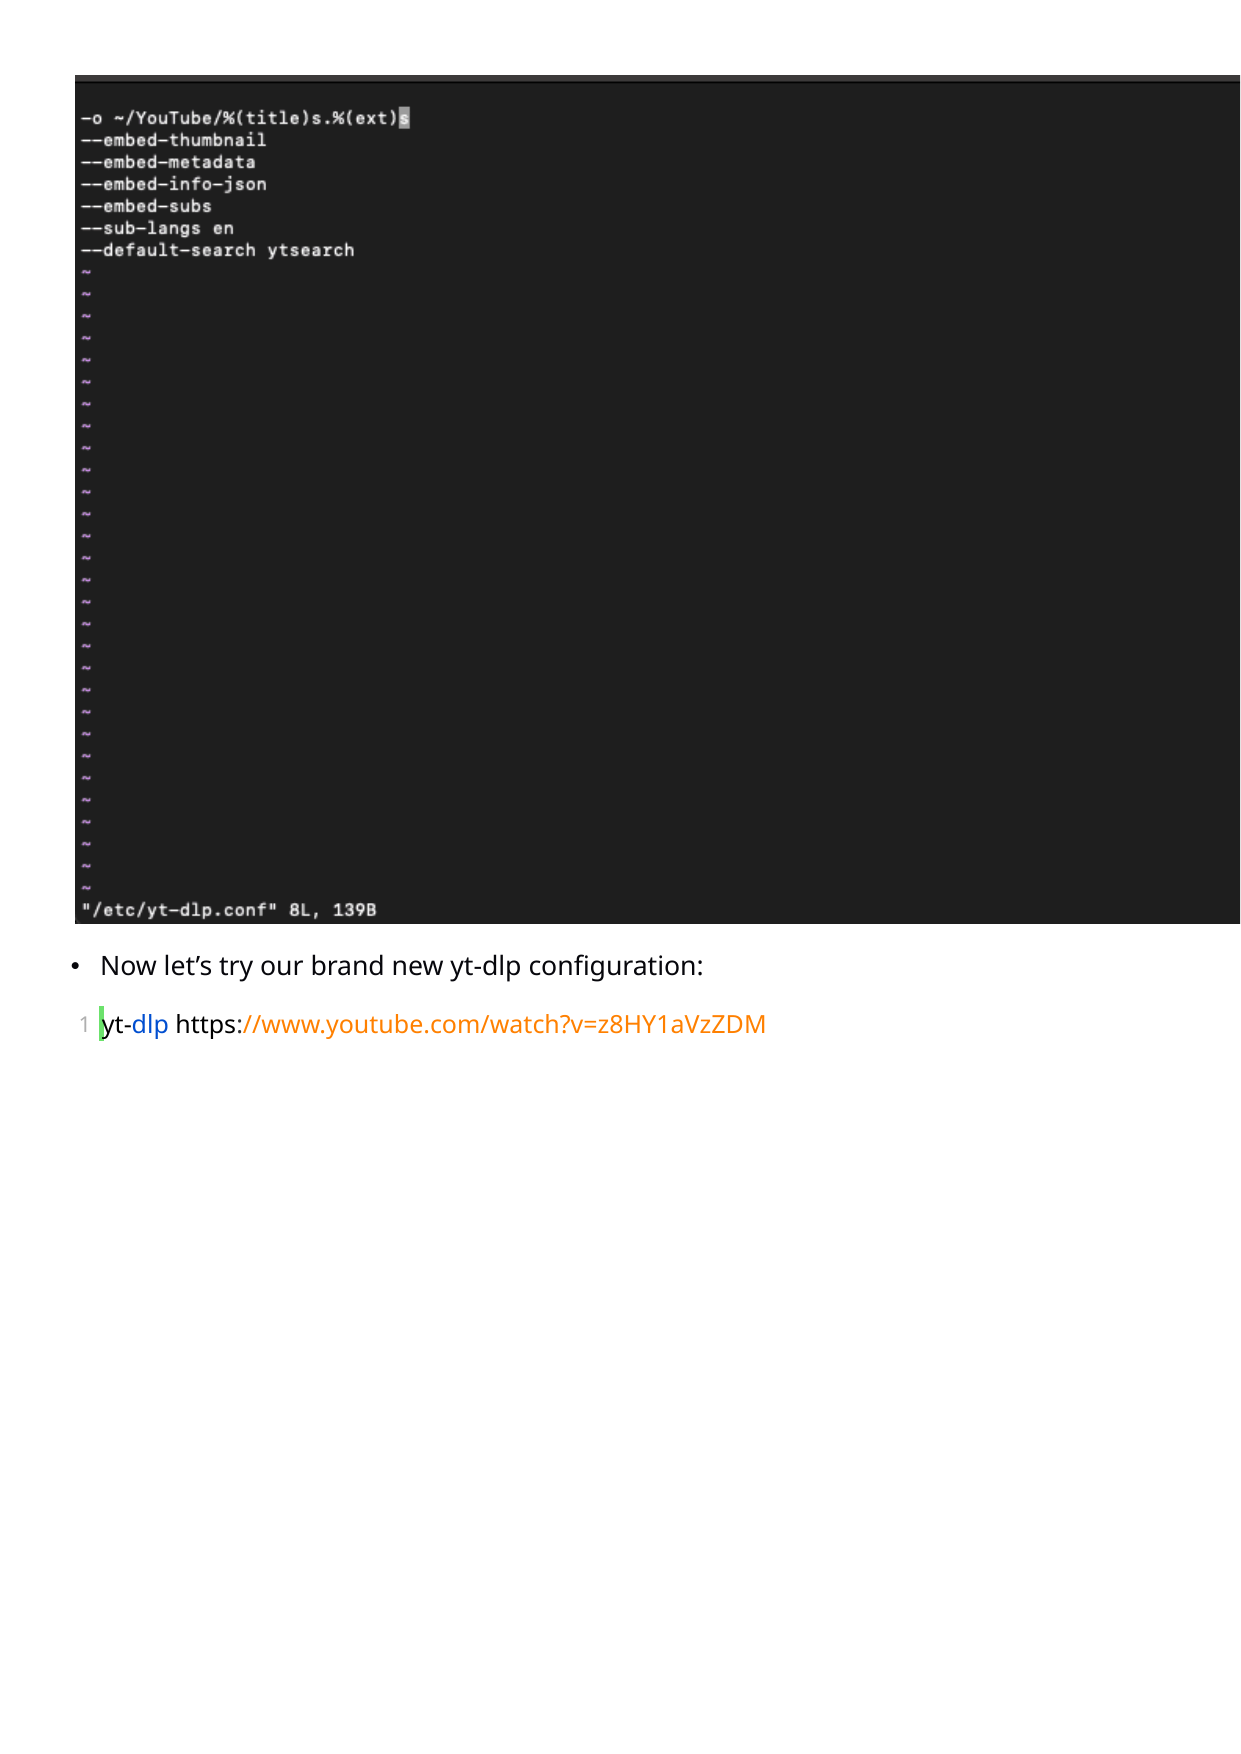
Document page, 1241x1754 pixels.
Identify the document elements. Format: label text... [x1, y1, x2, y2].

list Now let’s try our brand new yt-dlp configuration: [75, 947, 1140, 983]
table_header 1 [75, 1006, 99, 1041]
picture [75, 75, 1241, 924]
table_header yt-dlp https://www.youtube.com/watch?v=z8HY1aVzZDM [104, 1006, 829, 1041]
